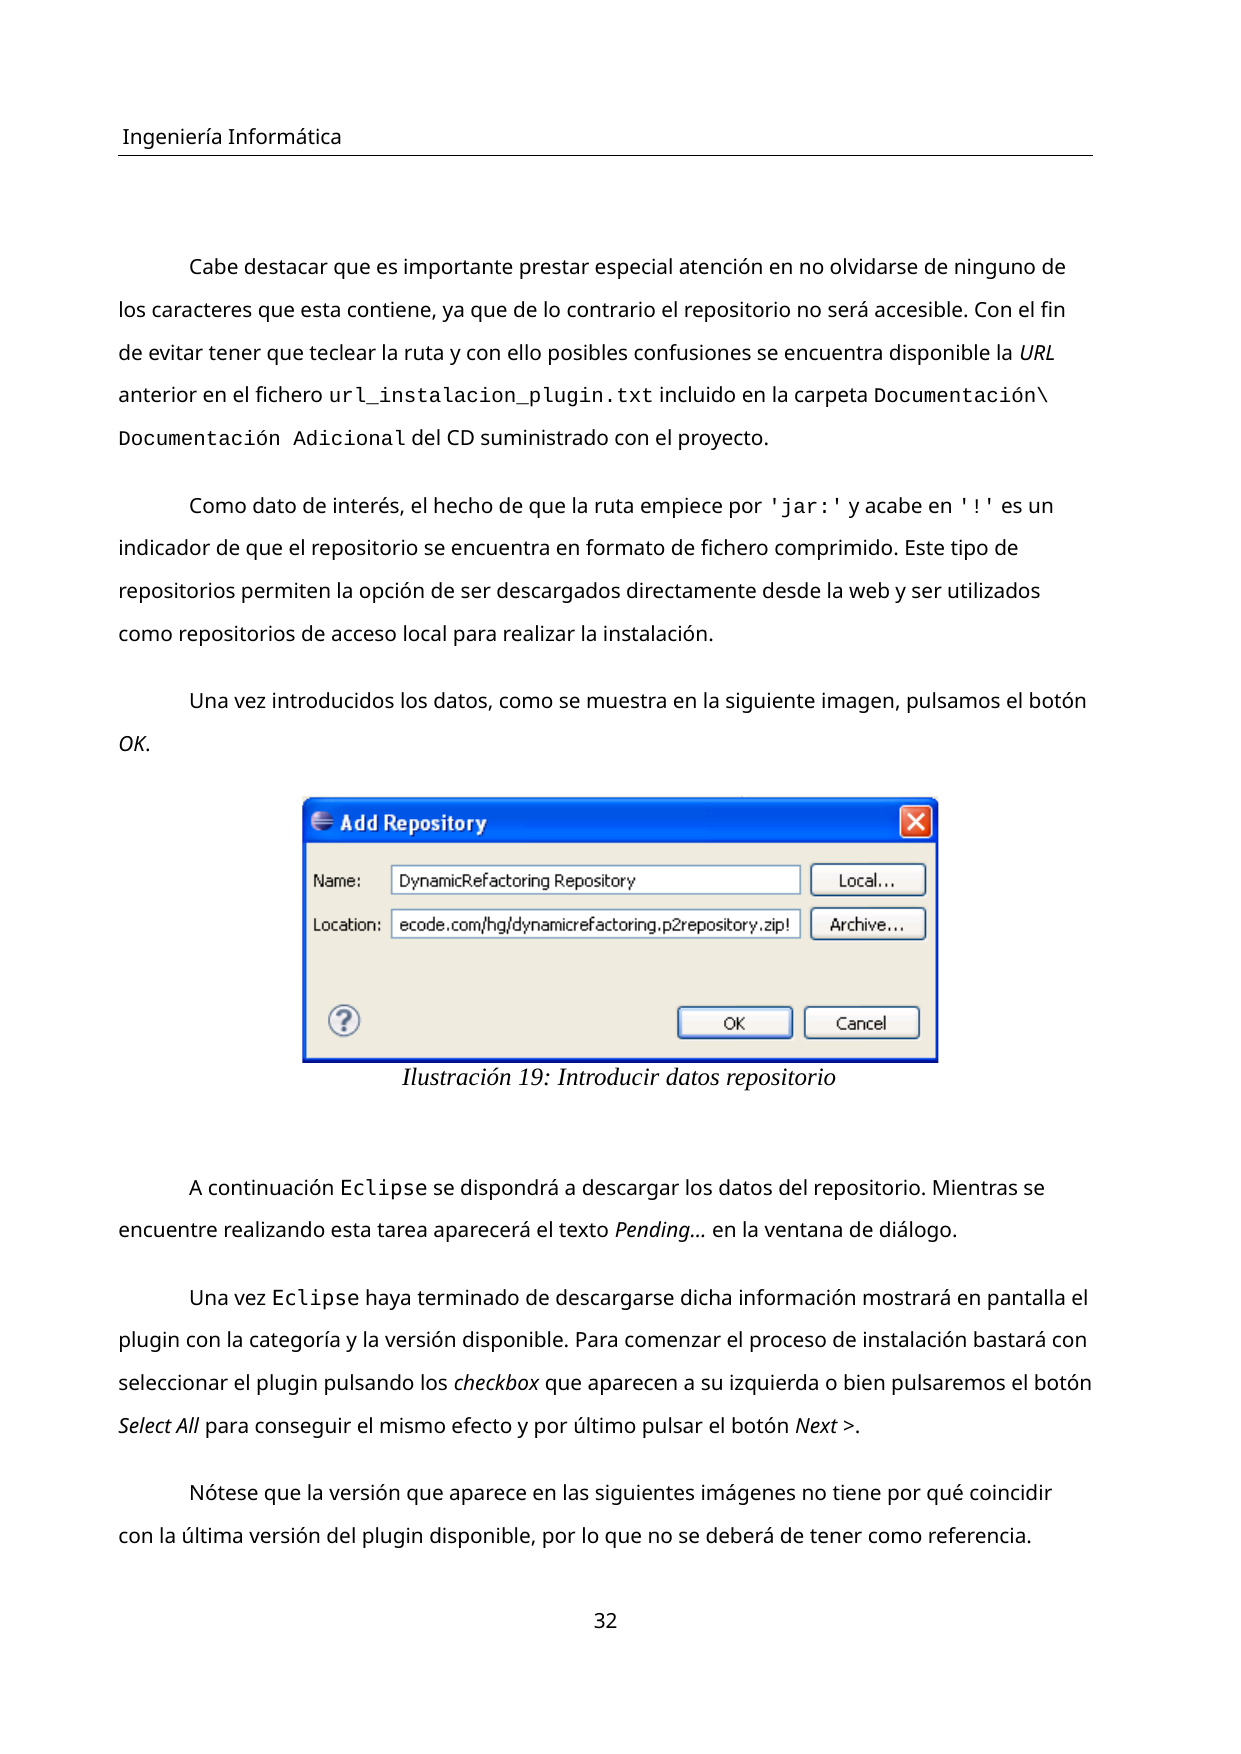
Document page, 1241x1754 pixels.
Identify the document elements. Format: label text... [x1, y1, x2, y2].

text Nótese que la versión que aparece en las siguientes imágenes no tiene por qué coincidir con la última versión del plugin disponible, por lo que no se deberá de tener como referencia. [118, 1478, 1093, 1549]
picture [302, 796, 939, 1063]
text Cabe destacar que es importante prestar especial atención en no olvidarse de ninguno de los caracteres que esta contiene, ya que de lo contrario el repositorio no será accesible. Con el fin de evitar tener que teclear la ruta y con ello posibles confusiones se encuentra disponible la URL anterior en el fichero url_instalacion_plugin.txt incluido en la carpeta Documentación\Documentación Adicional del CD suministrado con el proyecto. [118, 252, 1093, 452]
text Como dato de interés, el hecho de que la ruta empiece por 'jar:' y acabe en '!' es un indicador de que el repositorio se encuentra en formato de fichero comprimido. Este tipo de repositorios permiten la opción de ser descargados directamente desde la web y ser utilizados como repositorios de acceso local para realizar la instalación. [118, 491, 1093, 647]
text Ilustración 19: Introducir datos repositorio [302, 1063, 938, 1091]
text Una vez introducidos los datos, como se muestra en la siguiente imagen, pulsamos el botón OK. [118, 686, 1093, 757]
text A continuación Eclipse se dispondrá a descargar los datos del repositorio. Mientras se encuentre realizando esta tarea aparecerá el texto Pending… en la ventana de diálogo. [118, 1173, 1093, 1244]
text Una vez Eclipse haya terminado de descargarse dicha información mostrará en pantalla el plugin con la categoría y la versión disponible. Para comenzar el proceso de instalación bastará con seleccionar el plugin pulsando los checkbox que aparecen a su izquierda o bien pulsaremos el botón Select All para conseguir el mismo efecto y por último pulsar el botón Next >. [118, 1283, 1093, 1439]
